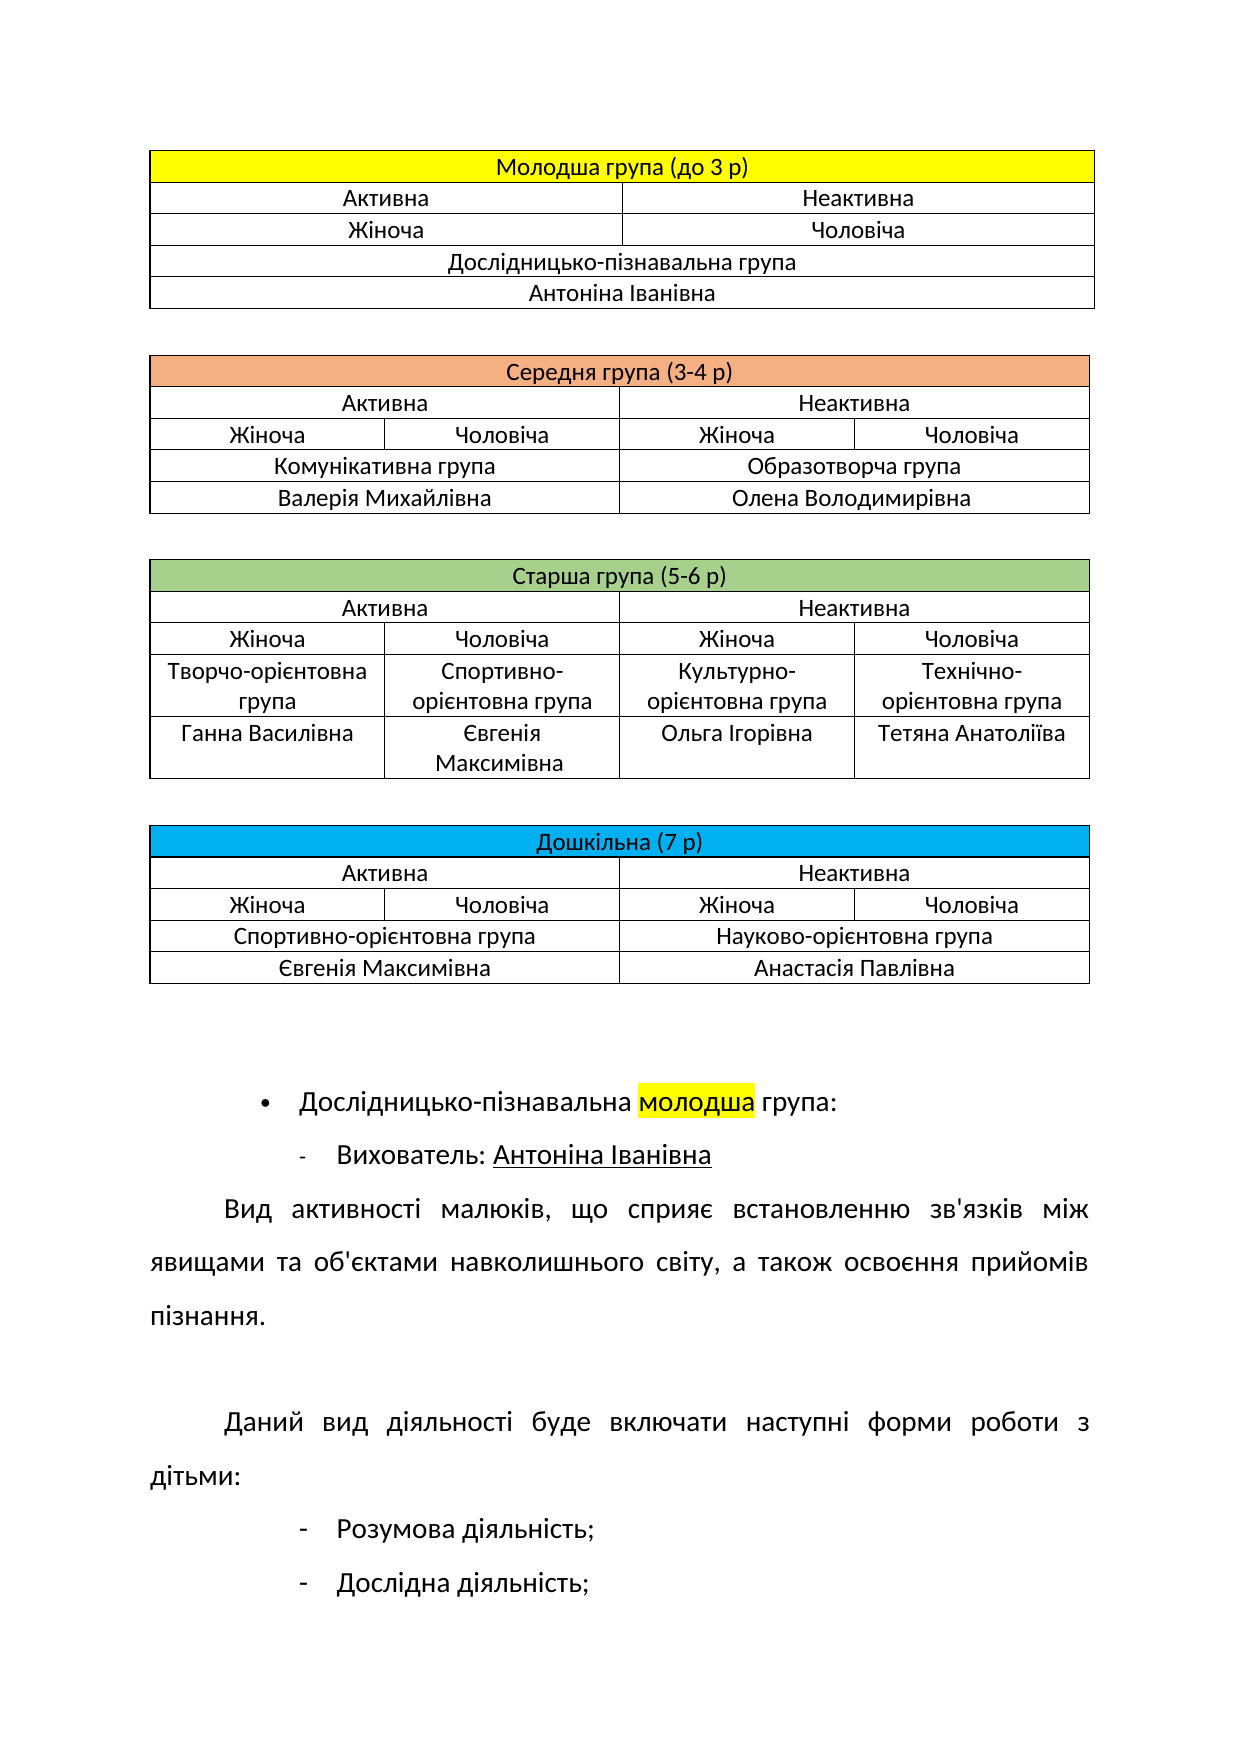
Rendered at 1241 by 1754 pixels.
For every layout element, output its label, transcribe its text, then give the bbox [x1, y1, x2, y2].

table_header Молодша група (до 3 р) [151, 151, 1094, 182]
table_cell Неактивна [620, 858, 1089, 888]
text Даний вид діяльності буде включати наступні форми роботи з дітьми: [150, 1403, 1090, 1492]
table_cell Жіноча [620, 889, 854, 919]
table_cell Чоловіча [385, 419, 619, 449]
table_cell Тетяна Анатоліїва [855, 717, 1089, 778]
list Дослідна діяльність; [299, 1564, 1090, 1599]
table_cell Спортивно-орієнтовна група [385, 655, 619, 716]
table_cell Неактивна [623, 183, 1094, 213]
table_cell Чоловіча [855, 419, 1089, 449]
table_cell Анастасія Павлівна [620, 952, 1089, 983]
table_cell Неактивна [620, 387, 1089, 418]
table_cell Жіноча [151, 623, 384, 654]
table_cell Жіноча [151, 214, 622, 245]
table_cell Євгенія Максимівна [151, 952, 619, 983]
table_cell Спортивно-орієнтовна група [151, 921, 619, 951]
table_cell Чоловіча [855, 889, 1089, 919]
table_cell Активна [151, 387, 619, 418]
text Вид активності малюків, що сприяє встановленню зв'язків між явищами та об'єктами навколишнього світу, а також освоєння прийомів пізнання. [150, 1190, 1090, 1332]
table_cell Антоніна Іванівна [151, 277, 1094, 308]
table_cell Чоловіча [385, 623, 619, 654]
table_cell Активна [151, 592, 619, 622]
table_cell Олена Володимирівна [620, 482, 1089, 512]
list Вихователь: Антоніна Іванівна [299, 1136, 1090, 1172]
table_cell Науково-орієнтовна група [620, 921, 1089, 951]
list Розумова діяльність; [299, 1510, 1090, 1546]
table_header Дошкільна (7 р) [151, 826, 1089, 856]
table_cell Чоловіча [623, 214, 1094, 245]
table_cell Жіноча [620, 623, 854, 654]
table_cell Валерія Михайлівна [151, 482, 619, 512]
table_cell Комунікативна група [151, 450, 619, 481]
table_cell Жіноча [151, 889, 384, 919]
table_cell Ольга Ігорівна [620, 717, 854, 778]
table_header Старша група (5-6 р) [151, 560, 1089, 591]
table_cell Творчо-орієнтовна група [151, 655, 384, 716]
table_cell Ганна Василівна [151, 717, 384, 778]
table_header Середня група (3-4 р) [151, 356, 1089, 386]
table_cell Технічно-орієнтовна група [855, 655, 1089, 716]
table_cell Чоловіча [855, 623, 1089, 654]
table_cell Образотворча група [620, 450, 1089, 481]
table_cell Активна [151, 183, 622, 213]
table_cell Чоловіча [385, 889, 619, 919]
table_cell Дослідницько-пізнавальна група [151, 246, 1094, 276]
table_cell Жіноча [620, 419, 854, 449]
table_cell Євгенія Максимівна [385, 717, 619, 778]
table_cell Активна [151, 858, 619, 888]
table_cell Культурно-орієнтовна група [620, 655, 854, 716]
list Дослідницько-пізнавальна молодша група: [261, 1083, 1090, 1118]
table_cell Неактивна [620, 592, 1089, 622]
table_cell Жіноча [151, 419, 384, 449]
